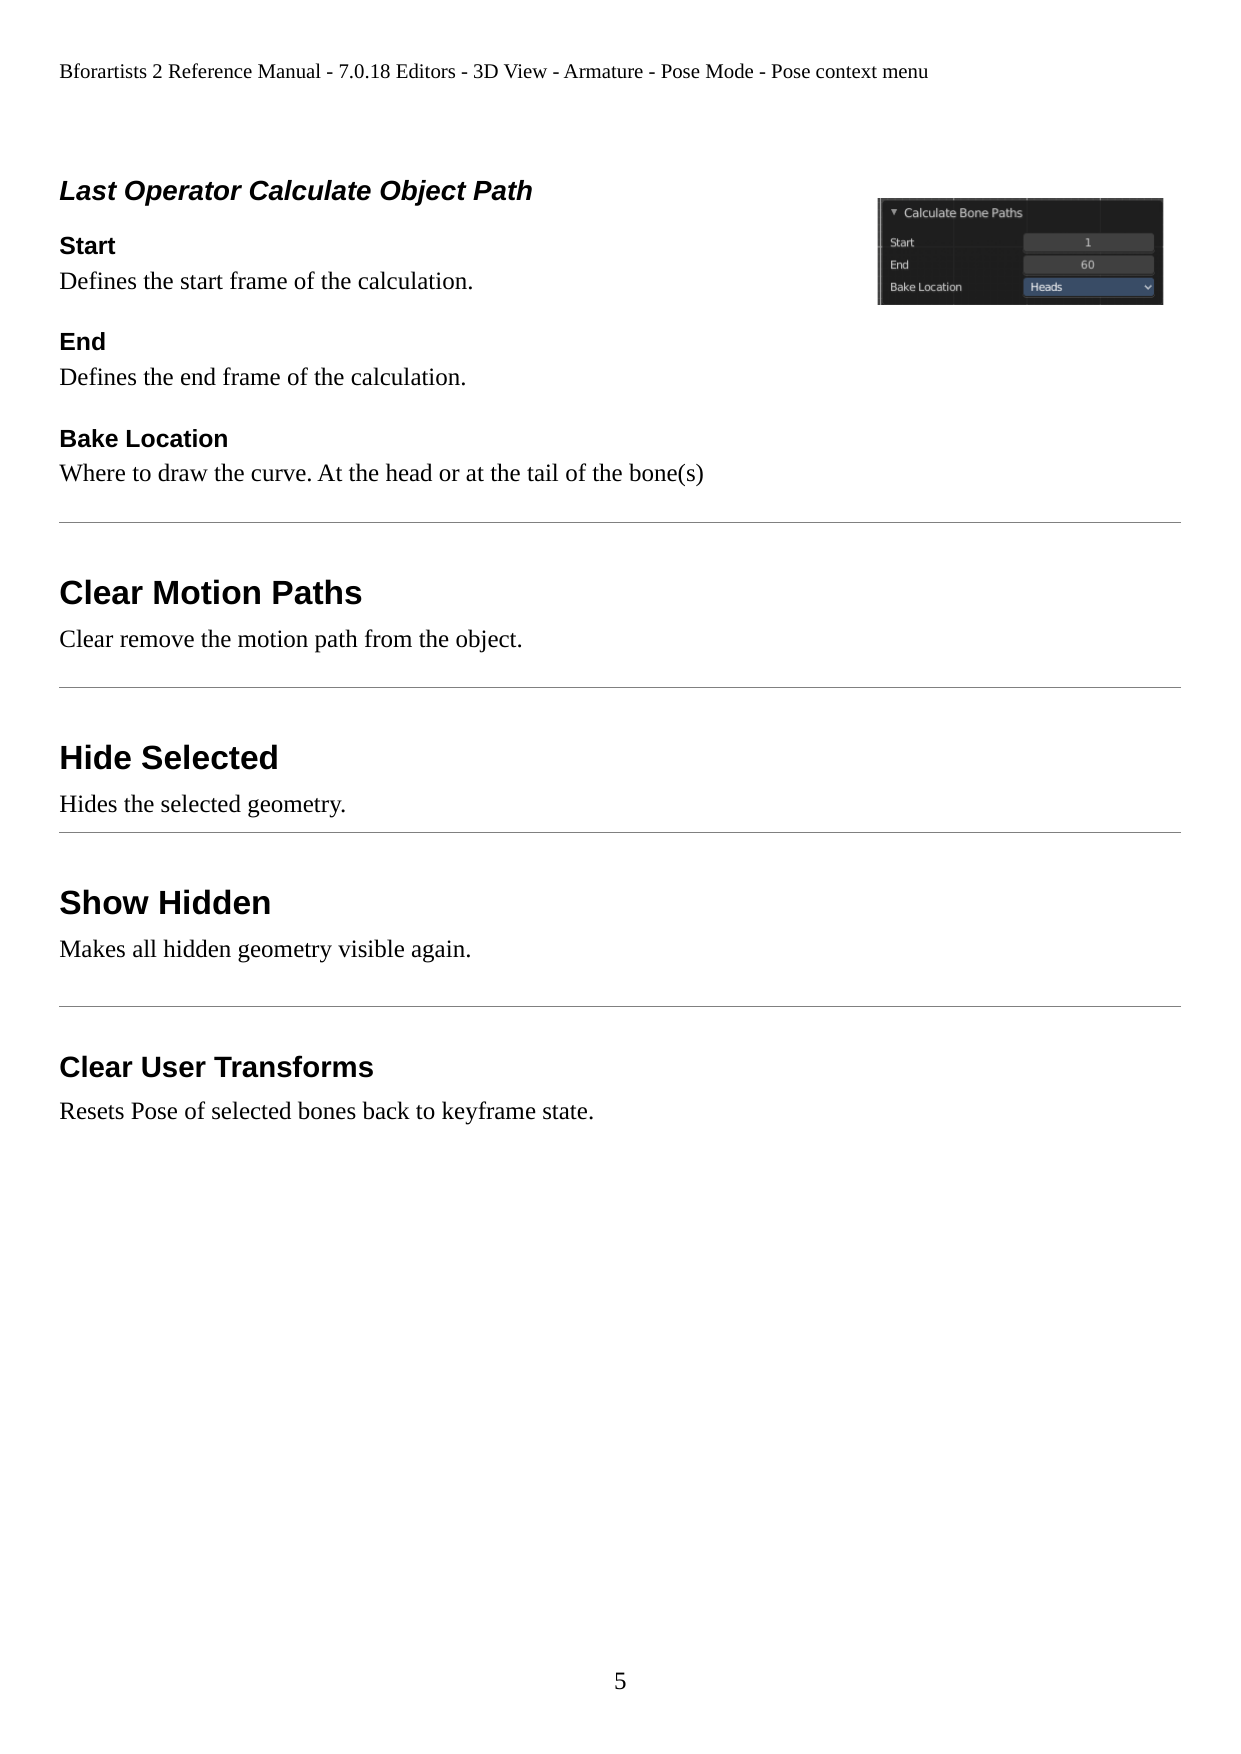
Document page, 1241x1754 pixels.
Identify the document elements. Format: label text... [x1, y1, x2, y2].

subtitle Last Operator Calculate Object Path [59, 174, 1181, 206]
subtitle Show Hidden [59, 883, 1181, 921]
subtitle Bake Location [59, 424, 1181, 452]
subtitle [1164, 231, 1181, 259]
subtitle End [59, 327, 1181, 356]
text Resets Pose of selected bones back to keyframe state. [59, 1096, 1181, 1125]
subtitle Clear Motion Paths [59, 573, 1181, 611]
subtitle Start [59, 231, 877, 259]
subtitle Clear User Transforms [59, 1050, 1181, 1084]
subtitle Hide Selected [59, 738, 1181, 776]
text Defines the start frame of the calculation. [59, 266, 877, 294]
text Defines the end frame of the calculation. [59, 362, 1181, 391]
text Where to draw the curve. At the head or at the tail of the bone(s) [59, 458, 1181, 487]
text Hides the selected geometry. [59, 789, 1181, 818]
picture [877, 198, 1164, 305]
text Makes all hidden geometry visible again. [59, 934, 1181, 963]
text Clear remove the motion path from the object. [59, 624, 1181, 652]
